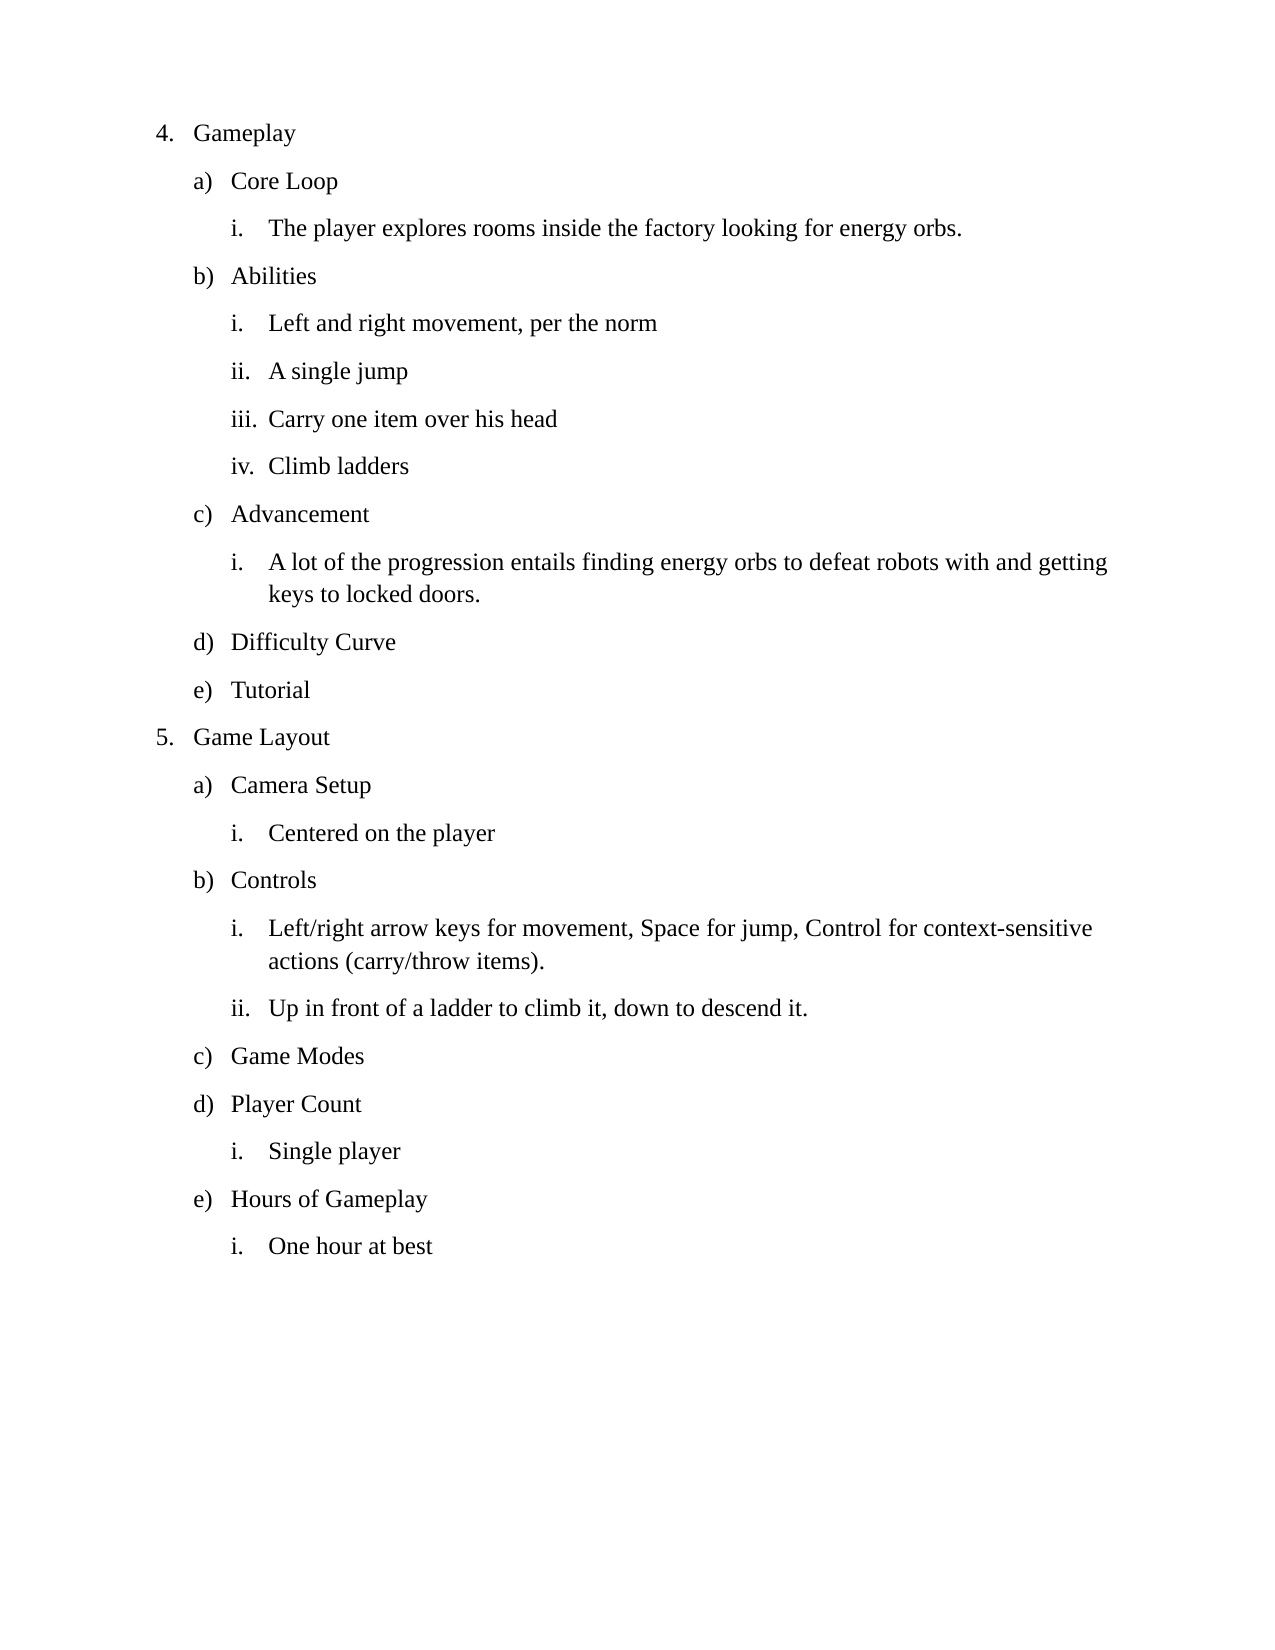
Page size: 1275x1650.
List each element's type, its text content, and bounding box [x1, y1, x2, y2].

list Core Loop [193, 166, 1157, 194]
list Centered on the player [231, 818, 1157, 846]
list Controls [193, 865, 1157, 894]
list Difficulty Curve [193, 627, 1157, 656]
list Tutorial [193, 675, 1157, 703]
list Climb ladders [231, 451, 1157, 480]
list Gameplay [156, 118, 1157, 147]
list Carry one item over his head [231, 404, 1157, 432]
list A single jump [231, 356, 1157, 385]
list Hours of Gameplay [193, 1184, 1157, 1213]
list Single player [231, 1136, 1157, 1165]
list The player explores rooms inside the factory looking for energy orbs. [231, 213, 1157, 242]
list Camera Setup [193, 770, 1157, 799]
list Advancement [193, 499, 1157, 528]
list Game Layout [156, 722, 1157, 751]
list A lot of the progression entails finding energy orbs to defeat robots with and getting keys to locked doors. [231, 547, 1157, 608]
list Up in front of a ladder to climb it, down to descend it. [231, 993, 1157, 1022]
list Abilities [193, 261, 1157, 290]
list Left and right movement, per the norm [231, 308, 1157, 337]
list One hour at best [231, 1231, 1157, 1260]
list Game Modes [193, 1041, 1157, 1070]
list Left/right arrow keys for movement, Space for jump, Control for context-sensitive actions (carry/throw items). [231, 913, 1157, 974]
list Player Count [193, 1089, 1157, 1117]
